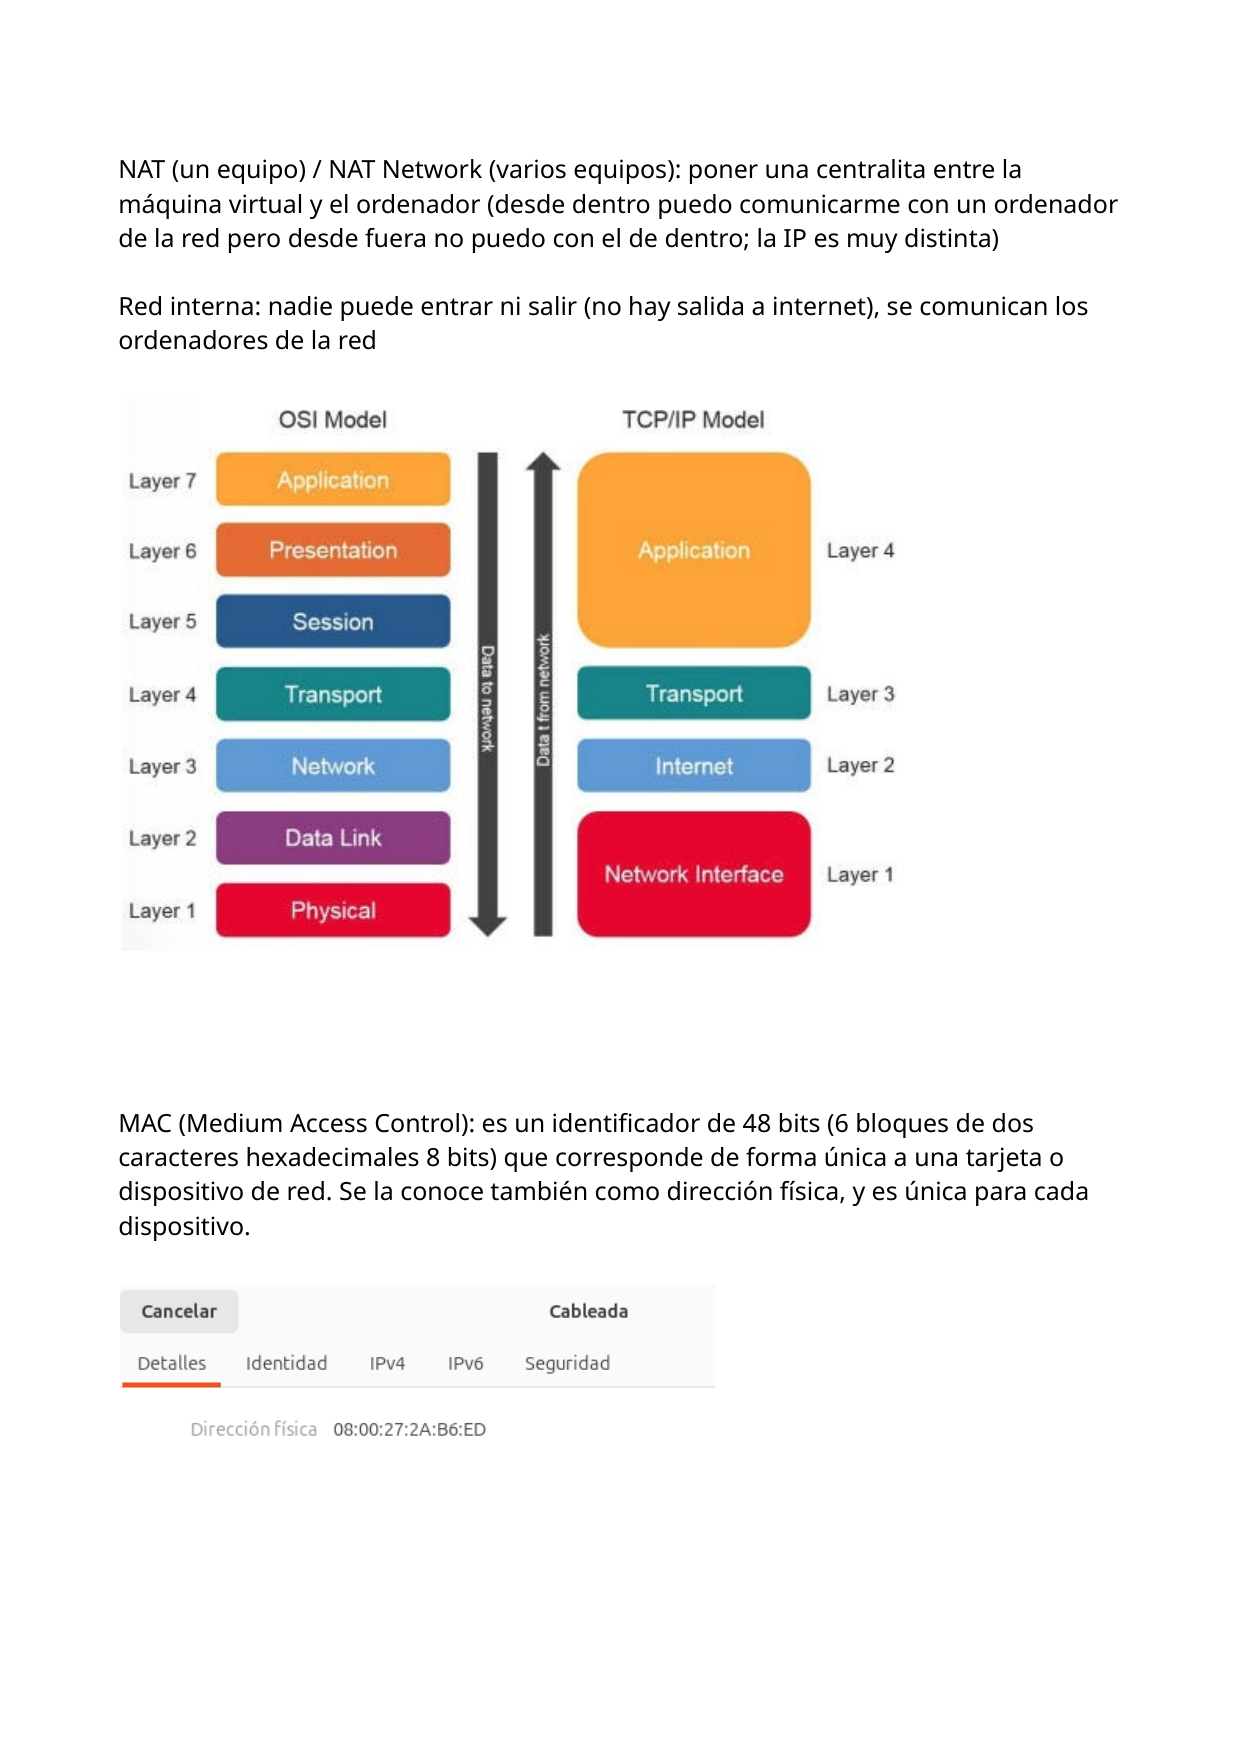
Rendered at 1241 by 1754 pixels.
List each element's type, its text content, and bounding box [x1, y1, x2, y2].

text NAT (un equipo) / NAT Network (varios equipos): poner una centralita entre la máquina virtual y el ordenador (desde dentro puedo comunicarme con un ordenador de la red pero desde fuera no puedo con el de dentro; la IP es muy distinta) [118, 152, 1122, 254]
picture [120, 1285, 716, 1446]
text MAC (Medium Access Control): es un identificador de 48 bits (6 bloques de dos caracteres hexadecimales 8 bits) que corresponde de forma única a una tarjeta o dispositivo de red. Se la conoce también como dirección física, y es única para cada dispositivo. [118, 1106, 1122, 1242]
picture [121, 398, 903, 951]
text Red interna: nadie puede entrar ni salir (no hay salida a internet), se comunican los ordenadores de la red [118, 288, 1122, 357]
